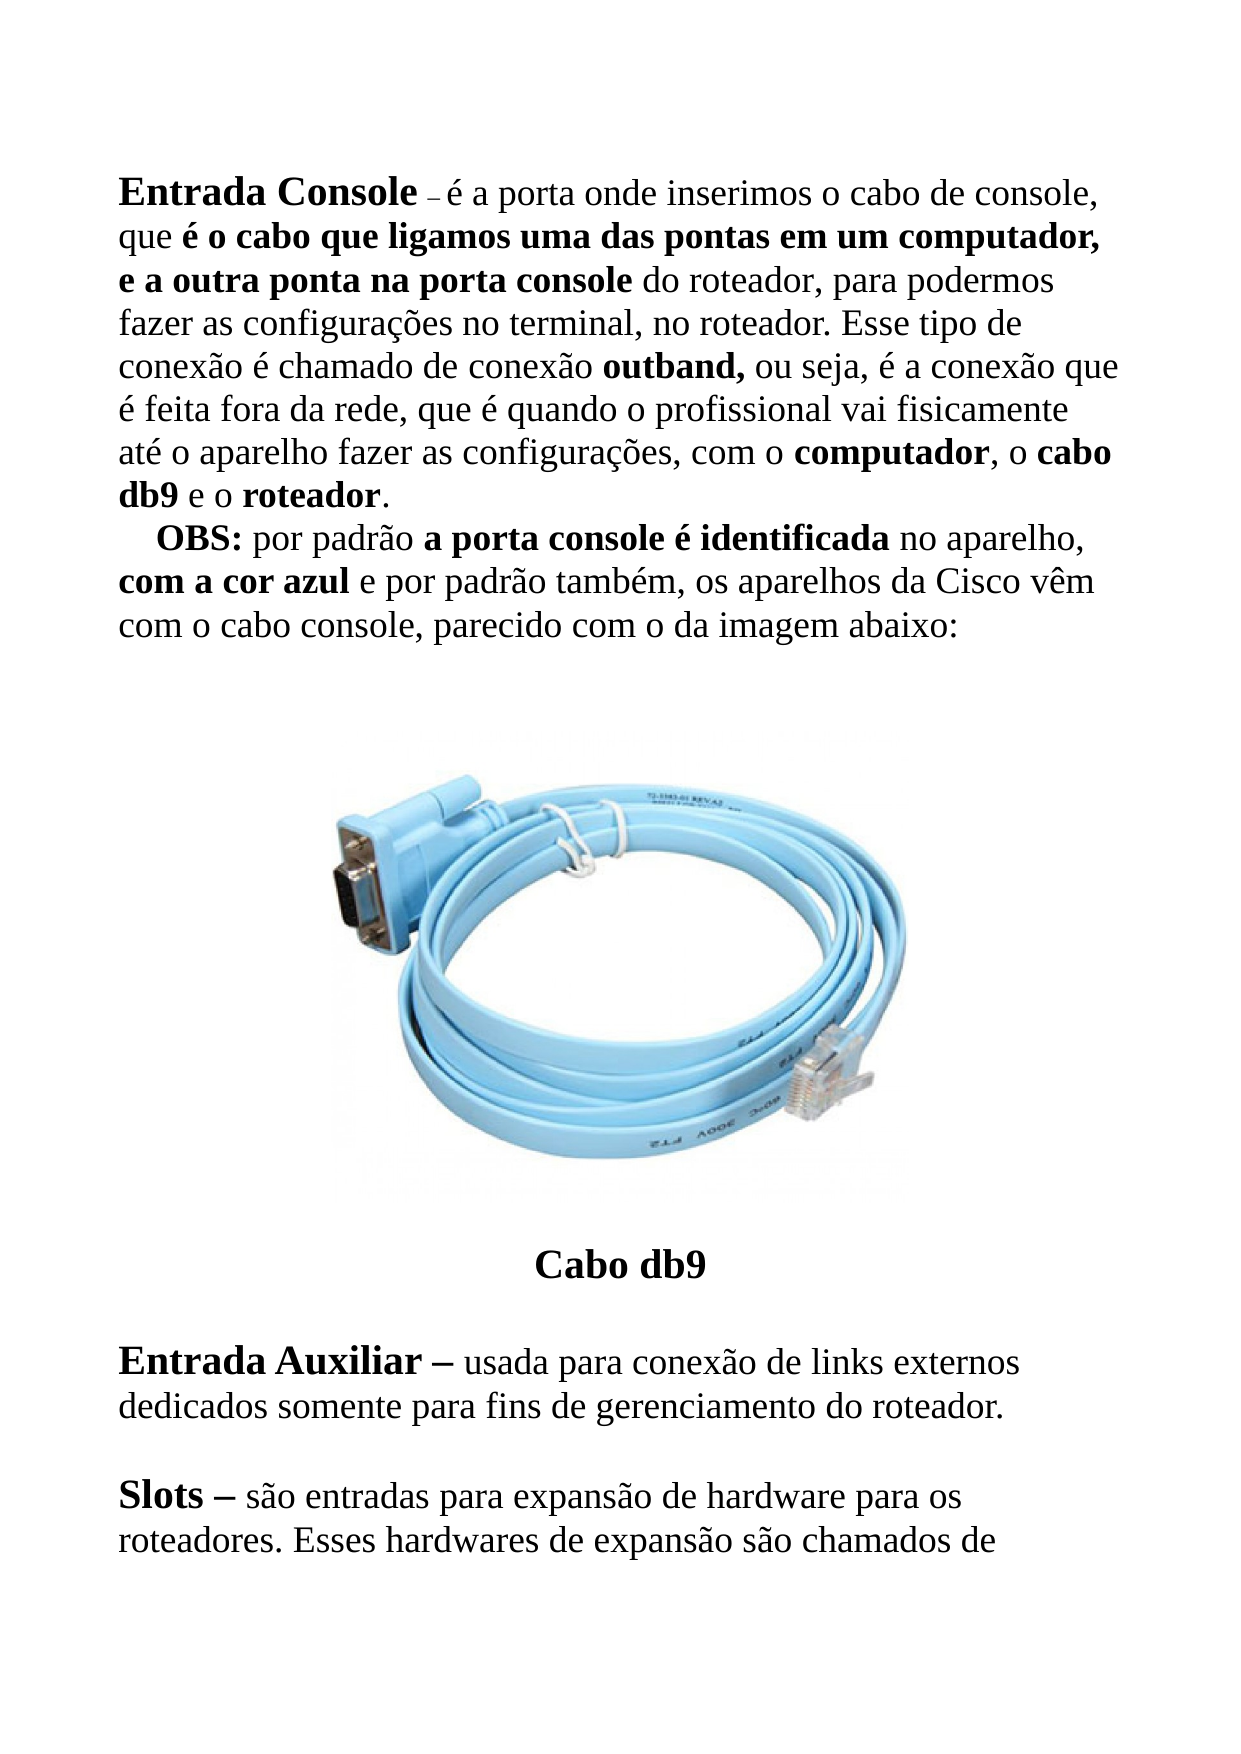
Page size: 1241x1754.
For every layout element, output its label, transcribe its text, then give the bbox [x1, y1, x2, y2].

text Entrada Console – é a porta onde inserimos o cabo de console, que é o cabo que ligamos uma das pontas em um computador, e a outra ponta na porta console do roteador, para podermos fazer as configurações no terminal, no roteador. Esse tipo de conexão é chamado de conexão outband, ou seja, é a conexão que é feita fora da rede, que é quando o profissional vai fisicamente até o aparelho fazer as configurações, com o computador, o cabo db9 e o roteador. [118, 166, 1122, 516]
text Cabo db9 [118, 1239, 1122, 1287]
text OBS: por padrão a porta console é identificada no aparelho, com a cor azul e por padrão também, os aparelhos da Cisco vêm com o cabo console, parecido com o da imagem abaixo: [118, 516, 1122, 645]
text Entrada Auxiliar – usada para conexão de links externos dedicados somente para fins de gerenciamento do roteador. [118, 1335, 1122, 1426]
picture [331, 731, 909, 1203]
text Slots – são entradas para expansão de hardware para os roteadores. Esses hardwares de expansão são chamados de [118, 1469, 1122, 1560]
